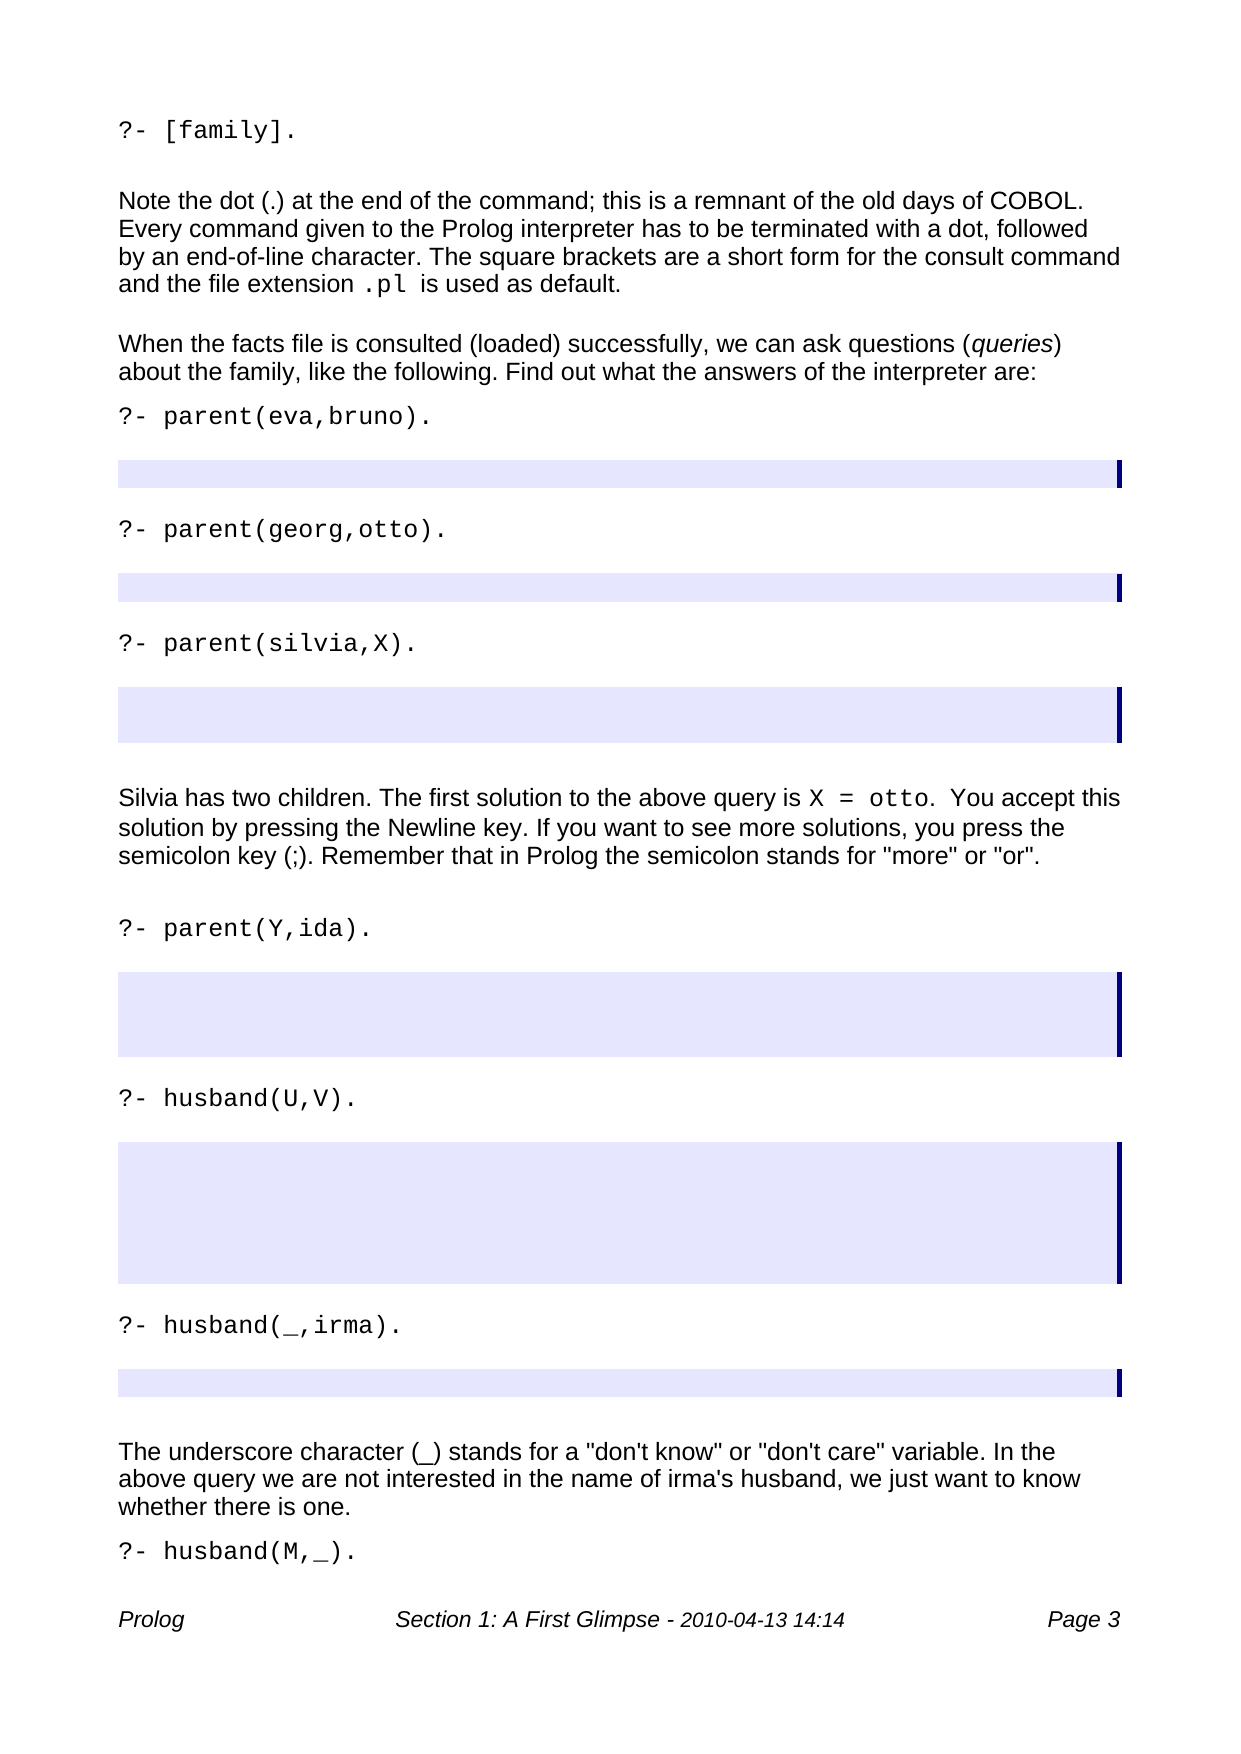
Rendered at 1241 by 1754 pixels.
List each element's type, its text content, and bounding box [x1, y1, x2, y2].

text ?- parent(georg,otto). [118, 517, 1122, 545]
text The underscore character (_) stands for a "don't know" or "don't care" variable. In the above query we are not interested in the name of irma's husband, we just want to know whether there is one. [118, 1437, 1122, 1521]
text ?- parent(eva,bruno). [118, 403, 1122, 432]
text When the facts file is consulted (loaded) successfully, we can ask questions (queries) about the family, like the following. Find out what the answers of the interpreter are: [118, 330, 1122, 386]
text ?- [family]. [118, 118, 1122, 146]
text ?- husband(U,V). [118, 1086, 1122, 1114]
text Note the dot (.) at the end of the command; this is a remnant of the old days of COBOL. Every command given to the Prolog interpreter has to be terminated with a dot, followed by an end-of-line character. The square brackets are a short form for the consult command and the file extension .pl is used as default. [118, 187, 1122, 300]
text ?- parent(Y,ida). [118, 916, 1122, 944]
text ?- husband(_,irma). [118, 1312, 1122, 1341]
text ?- parent(silvia,X). [118, 630, 1122, 658]
text ?- husband(M,_). [118, 1539, 1122, 1567]
text Silvia has two children. The first solution to the above query is X = otto. You accept this solution by pressing the Newline key. If you want to see more solutions, you press the semicolon key (;). Remember that in Prolog the semicolon stands for "more" or "or". [118, 783, 1122, 869]
